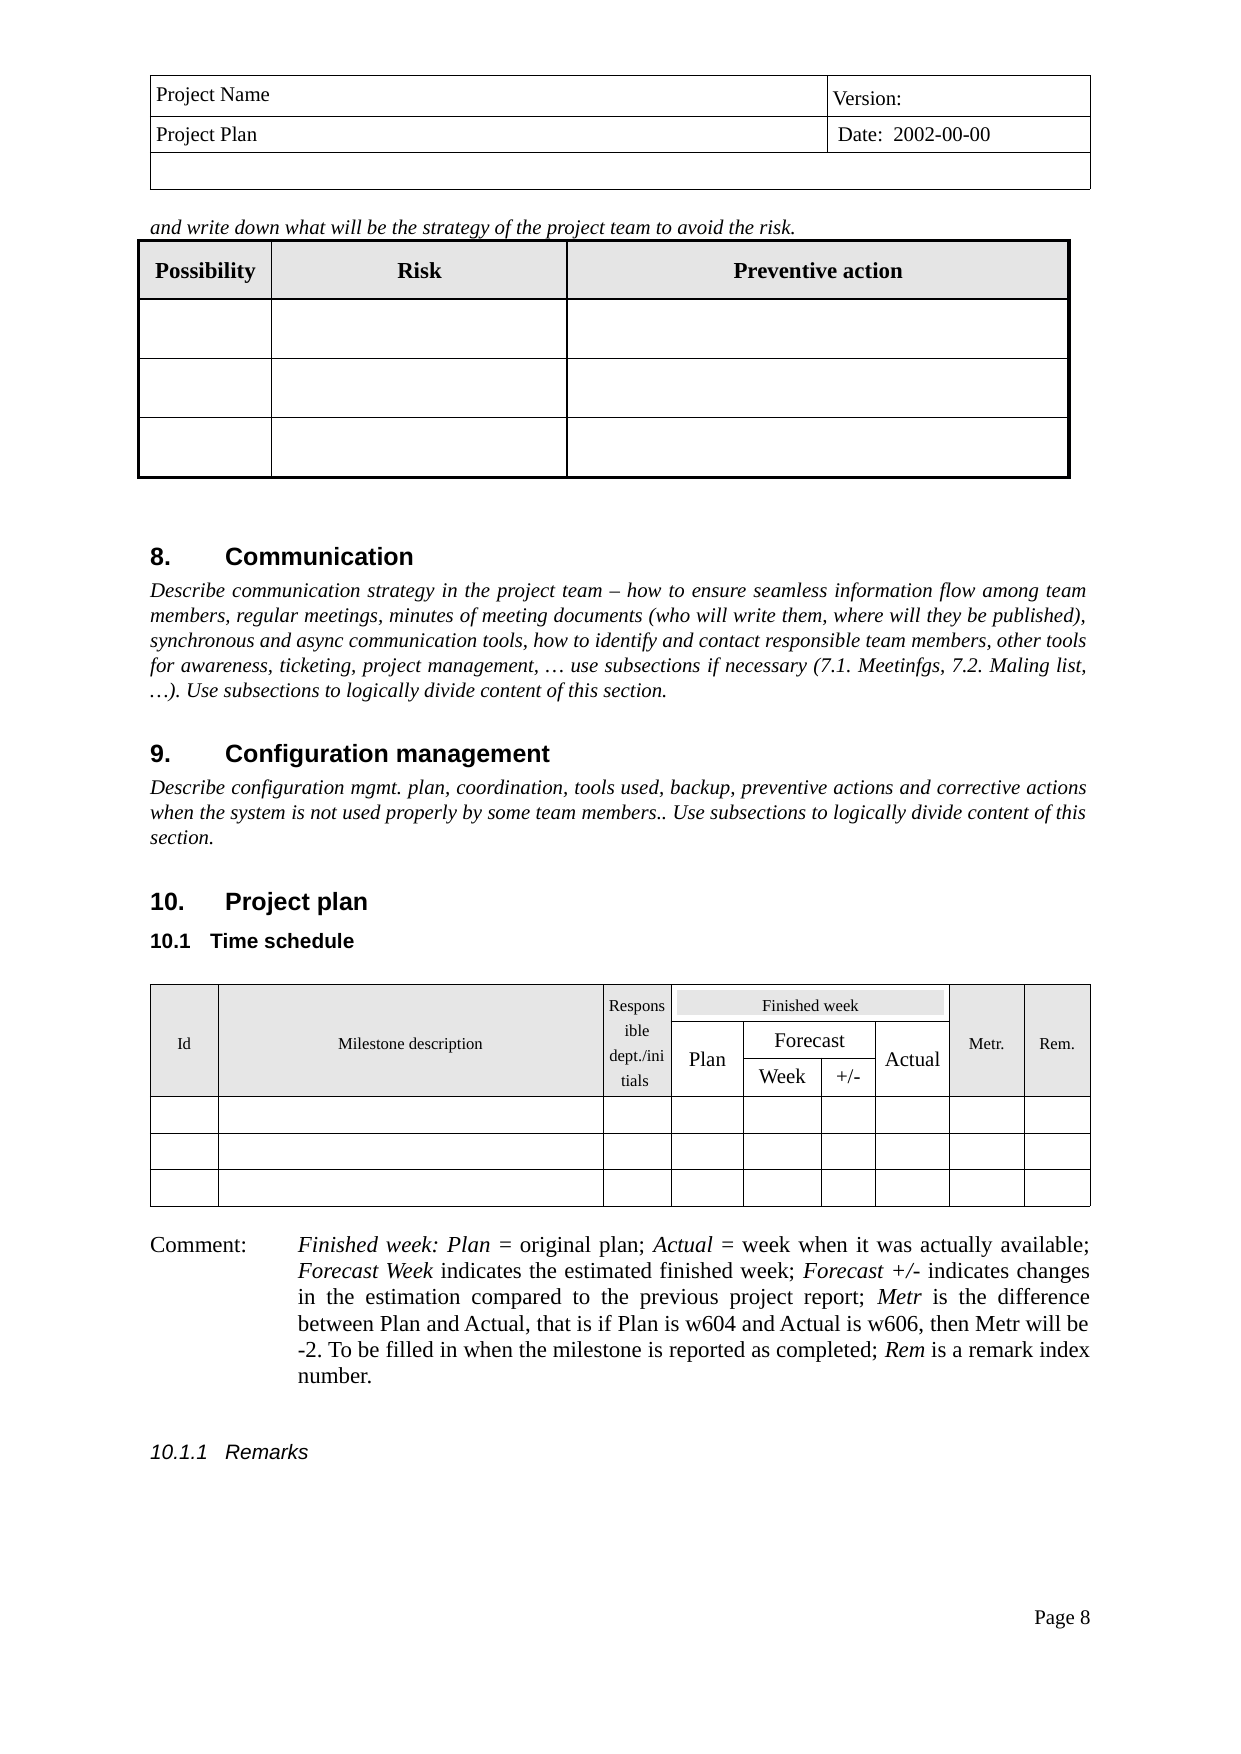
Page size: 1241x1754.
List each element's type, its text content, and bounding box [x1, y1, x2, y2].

subtitle Communication [150, 542, 1090, 571]
table_cell [744, 1097, 821, 1132]
table_cell [140, 300, 271, 357]
table_cell [604, 1097, 671, 1132]
table_cell [219, 1097, 603, 1132]
table_cell [822, 1134, 875, 1169]
table_cell Forecast [744, 1022, 875, 1057]
table_header Id [151, 985, 218, 1096]
table_header Responsible dept./initials [604, 985, 671, 1096]
table_cell [151, 1134, 218, 1169]
table_cell [744, 1170, 821, 1206]
subtitle Time schedule [150, 928, 1090, 953]
table_cell [822, 1097, 875, 1132]
table_cell [1025, 1097, 1090, 1132]
table_cell [151, 1097, 218, 1132]
table_cell Plan [672, 1022, 743, 1096]
table_cell [568, 359, 1067, 417]
table_cell [568, 418, 1067, 476]
table_cell [219, 1134, 603, 1169]
table_header Rem. [1025, 985, 1090, 1096]
table_cell [876, 1097, 949, 1132]
table_cell [950, 1097, 1024, 1132]
table_cell [672, 1134, 743, 1169]
table_header Finished week [672, 985, 949, 1021]
table_cell [876, 1170, 949, 1206]
table_cell [272, 300, 566, 357]
table_header Preventive action [568, 242, 1067, 298]
text Describe configuration mgmt. plan, coordination, tools used, backup, preventive actions and corrective actions when the system is not used properly by some team members.. Use subsections to logically divide content of this section. [150, 774, 1090, 849]
table_cell [219, 1170, 603, 1206]
table_cell [950, 1170, 1024, 1206]
table_cell [272, 359, 566, 417]
table_header Milestone description [219, 985, 603, 1096]
text Describe communication strategy in the project team – how to ensure seamless information flow among team members, regular meetings, minutes of meeting documents (who will write them, where will they be published), synchronous and async communication tools, how to identify and contact responsible team members, other tools for awareness, ticketing, project management, … use subsections if necessary (7.1. Meetinfgs, 7.2. Maling list, …). Use subsections to logically divide content of this section. [150, 577, 1090, 702]
subtitle Remarks [150, 1439, 1090, 1464]
table_cell [1025, 1170, 1090, 1206]
table_cell Actual [876, 1022, 949, 1096]
table_header Risk [272, 242, 566, 298]
subtitle Configuration management [150, 739, 1090, 768]
table_cell [140, 359, 271, 417]
table_header Possibility [140, 242, 271, 298]
table_cell [568, 300, 1067, 357]
table_cell [604, 1134, 671, 1169]
table_cell +/- [822, 1059, 875, 1096]
table_cell [1025, 1134, 1090, 1169]
text and write down what will be the strategy of the project team to avoid the risk. [150, 214, 1090, 239]
subtitle Project plan [150, 887, 1090, 916]
table_cell [272, 418, 566, 476]
table_cell [604, 1170, 671, 1206]
table_cell [822, 1170, 875, 1206]
table_cell [950, 1134, 1024, 1169]
table_header Metr. [950, 985, 1024, 1096]
table_cell [151, 1170, 218, 1206]
text Comment: Finished week: Plan = original plan; Actual = week when it was actually available; Forecast Week indicates the estimated finished week; Forecast +/- indicates changes in the estimation compared to the previous project report; Metr is the difference between Plan and Actual, that is if Plan is w604 and Actual is w606, then Metr will be -2. To be filled in when the milestone is reported as completed; Rem is a remark index number. [150, 1231, 1090, 1389]
table_cell [140, 418, 271, 476]
table_cell [876, 1134, 949, 1169]
table_cell Week [744, 1059, 821, 1096]
table_cell [744, 1134, 821, 1169]
table_cell [672, 1097, 743, 1132]
table_cell [672, 1170, 743, 1206]
